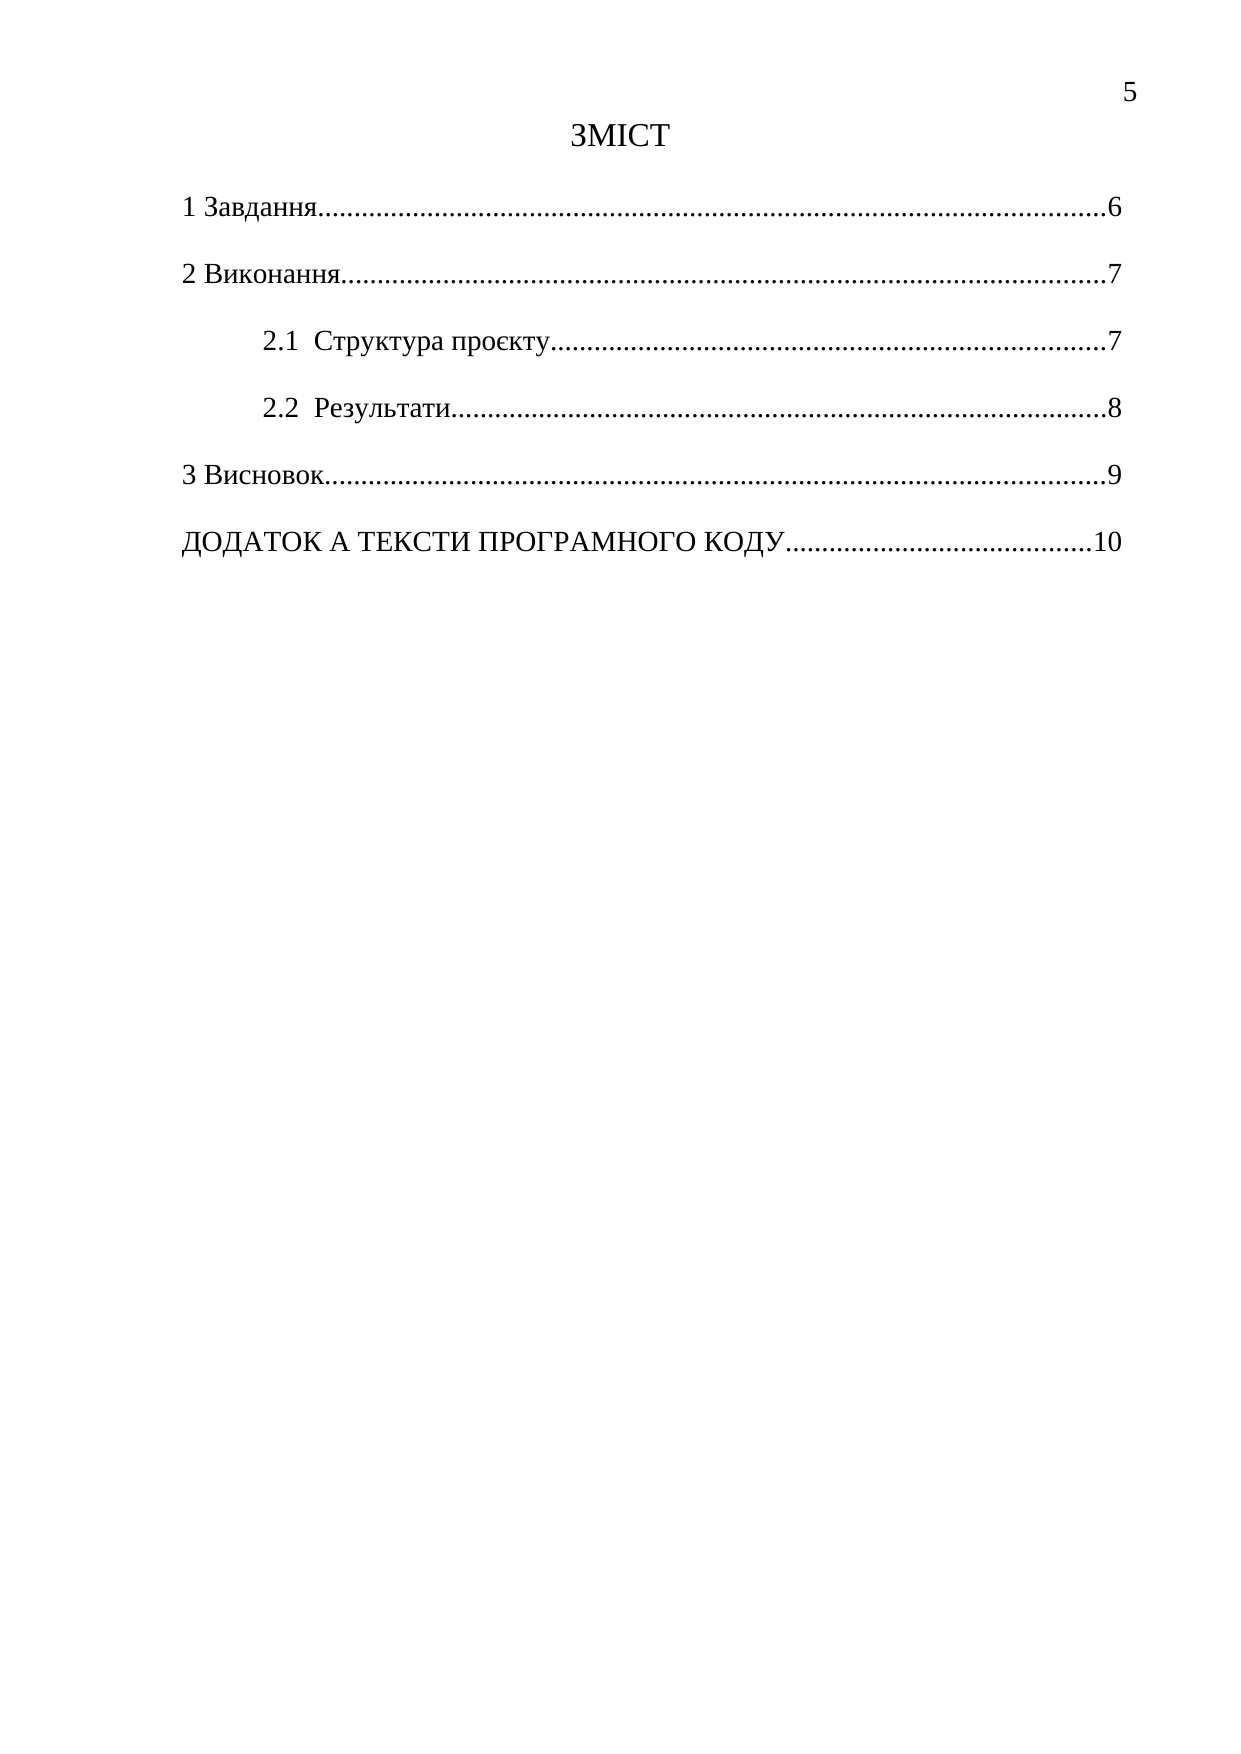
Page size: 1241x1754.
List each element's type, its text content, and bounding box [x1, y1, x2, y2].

text 2 Виконання 7 [182, 257, 1122, 290]
text 3 Висновок 9 [182, 457, 1122, 491]
text ДОДАТОК А ТЕКСТИ ПРОГРАМНОГО КОДУ 10 [182, 524, 1122, 558]
text 2.1 Структура проєкту 7 [233, 323, 1122, 357]
text 1 Завдання 6 [182, 189, 1122, 223]
text 2.2 Результати 8 [233, 391, 1122, 424]
subtitle Зміст [118, 115, 1122, 154]
